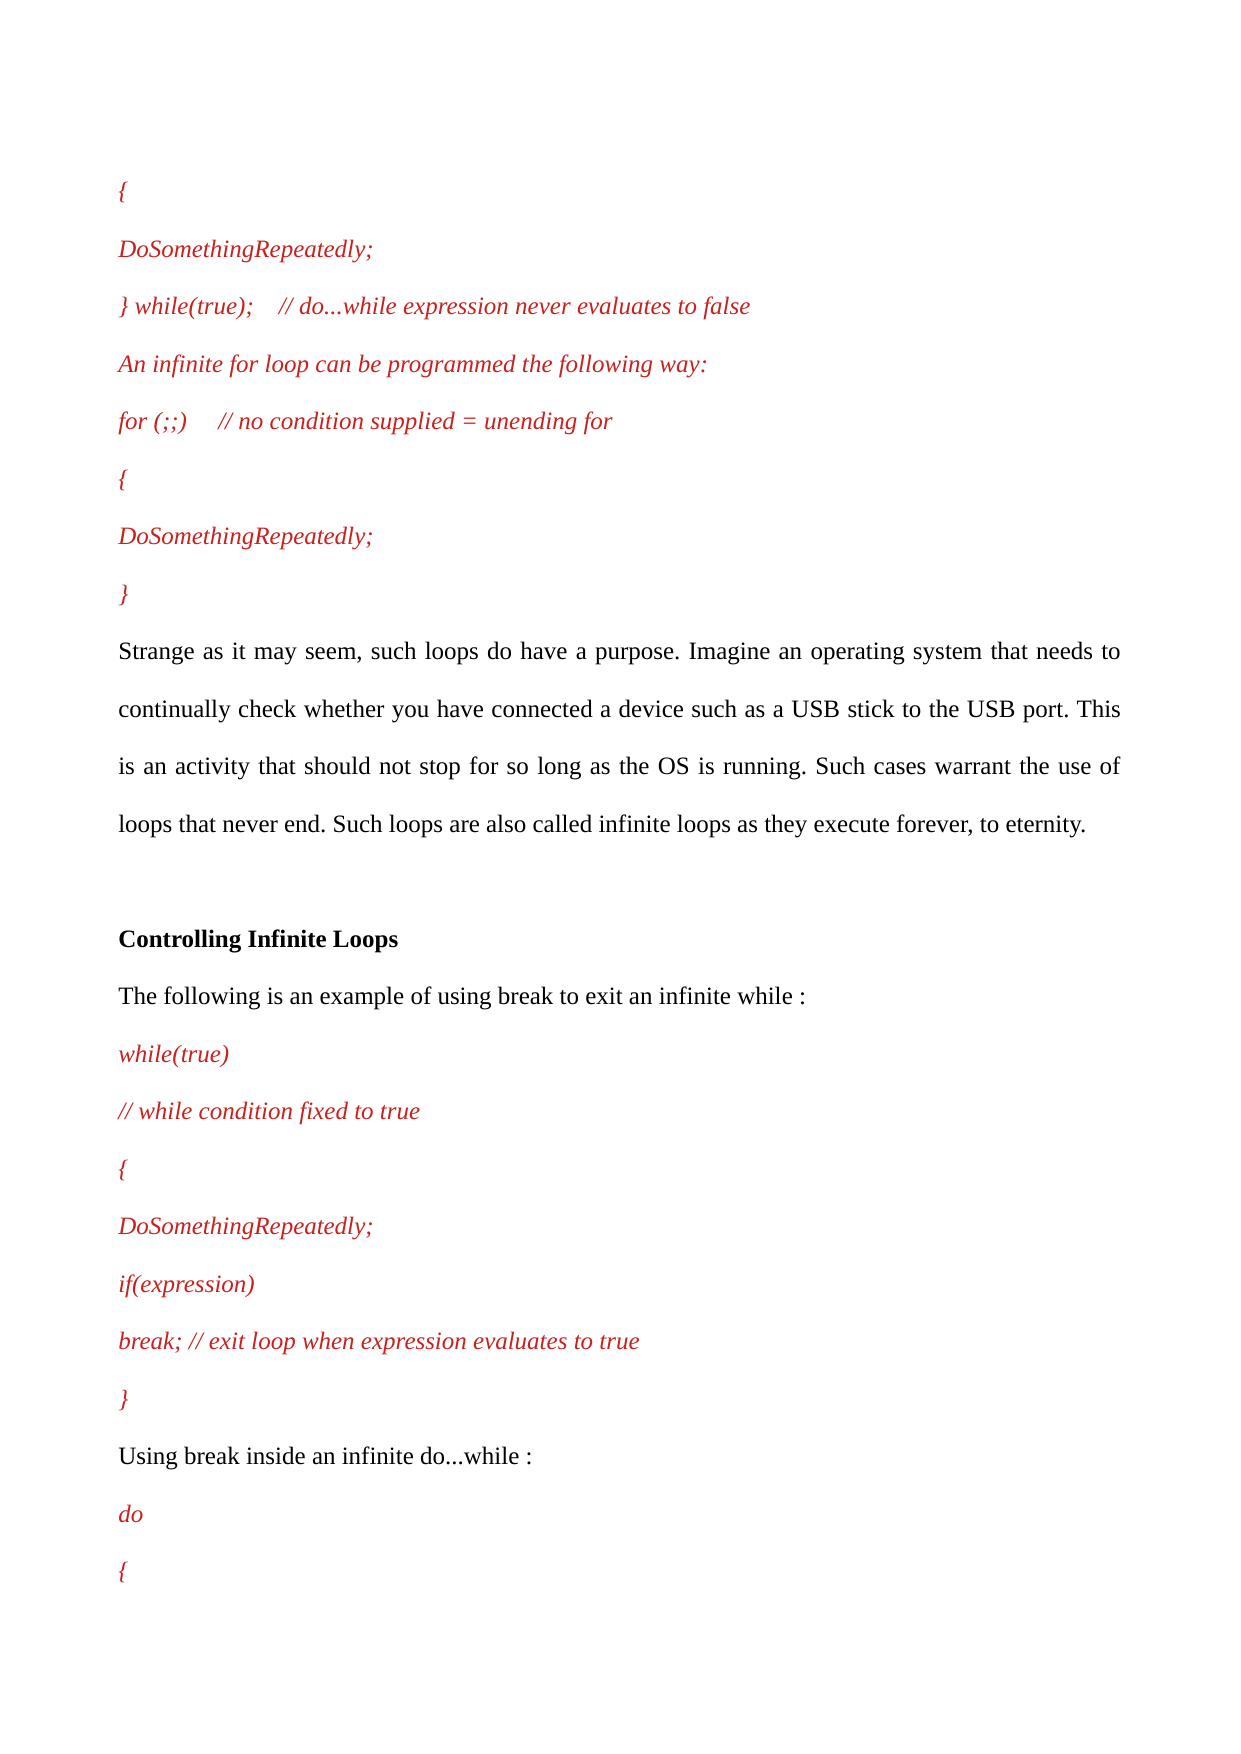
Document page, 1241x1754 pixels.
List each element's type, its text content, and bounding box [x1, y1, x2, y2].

text Strange as it may seem, such loops do have a purpose. Imagine an operating system that needs to continually check whether you have connected a device such as a USB stick to the USB port. This is an activity that should not stop for so long as the OS is running. Such cases warrant the use of loops that never end. Such loops are also called infinite loops as they execute forever, to eternity. [118, 636, 1122, 838]
text do [118, 1499, 1122, 1528]
text DoSomethingRepeatedly; [118, 1211, 1122, 1240]
text DoSomethingRepeatedly; [118, 521, 1122, 550]
text break; // exit loop when expression evaluates to true [118, 1326, 1122, 1355]
text } while(true); // do...while expression never evaluates to false [118, 291, 1122, 320]
text } [118, 579, 1122, 608]
text { [118, 1154, 1122, 1183]
text } [118, 1384, 1122, 1413]
text { [118, 176, 1122, 205]
text DoSomethingRepeatedly; [118, 234, 1122, 263]
text An infinite for loop can be programmed the following way: [118, 349, 1122, 378]
text Controlling Infinite Loops [118, 924, 1122, 953]
text for (;;) // no condition supplied = unending for [118, 406, 1122, 435]
text { [118, 464, 1122, 493]
text while(true) [118, 1039, 1122, 1068]
text if(expression) [118, 1269, 1122, 1298]
text // while condition fixed to true [118, 1096, 1122, 1125]
text Using break inside an infinite do...while : [118, 1441, 1122, 1470]
text The following is an example of using break to exit an infinite while : [118, 981, 1122, 1010]
text { [118, 1556, 1122, 1585]
